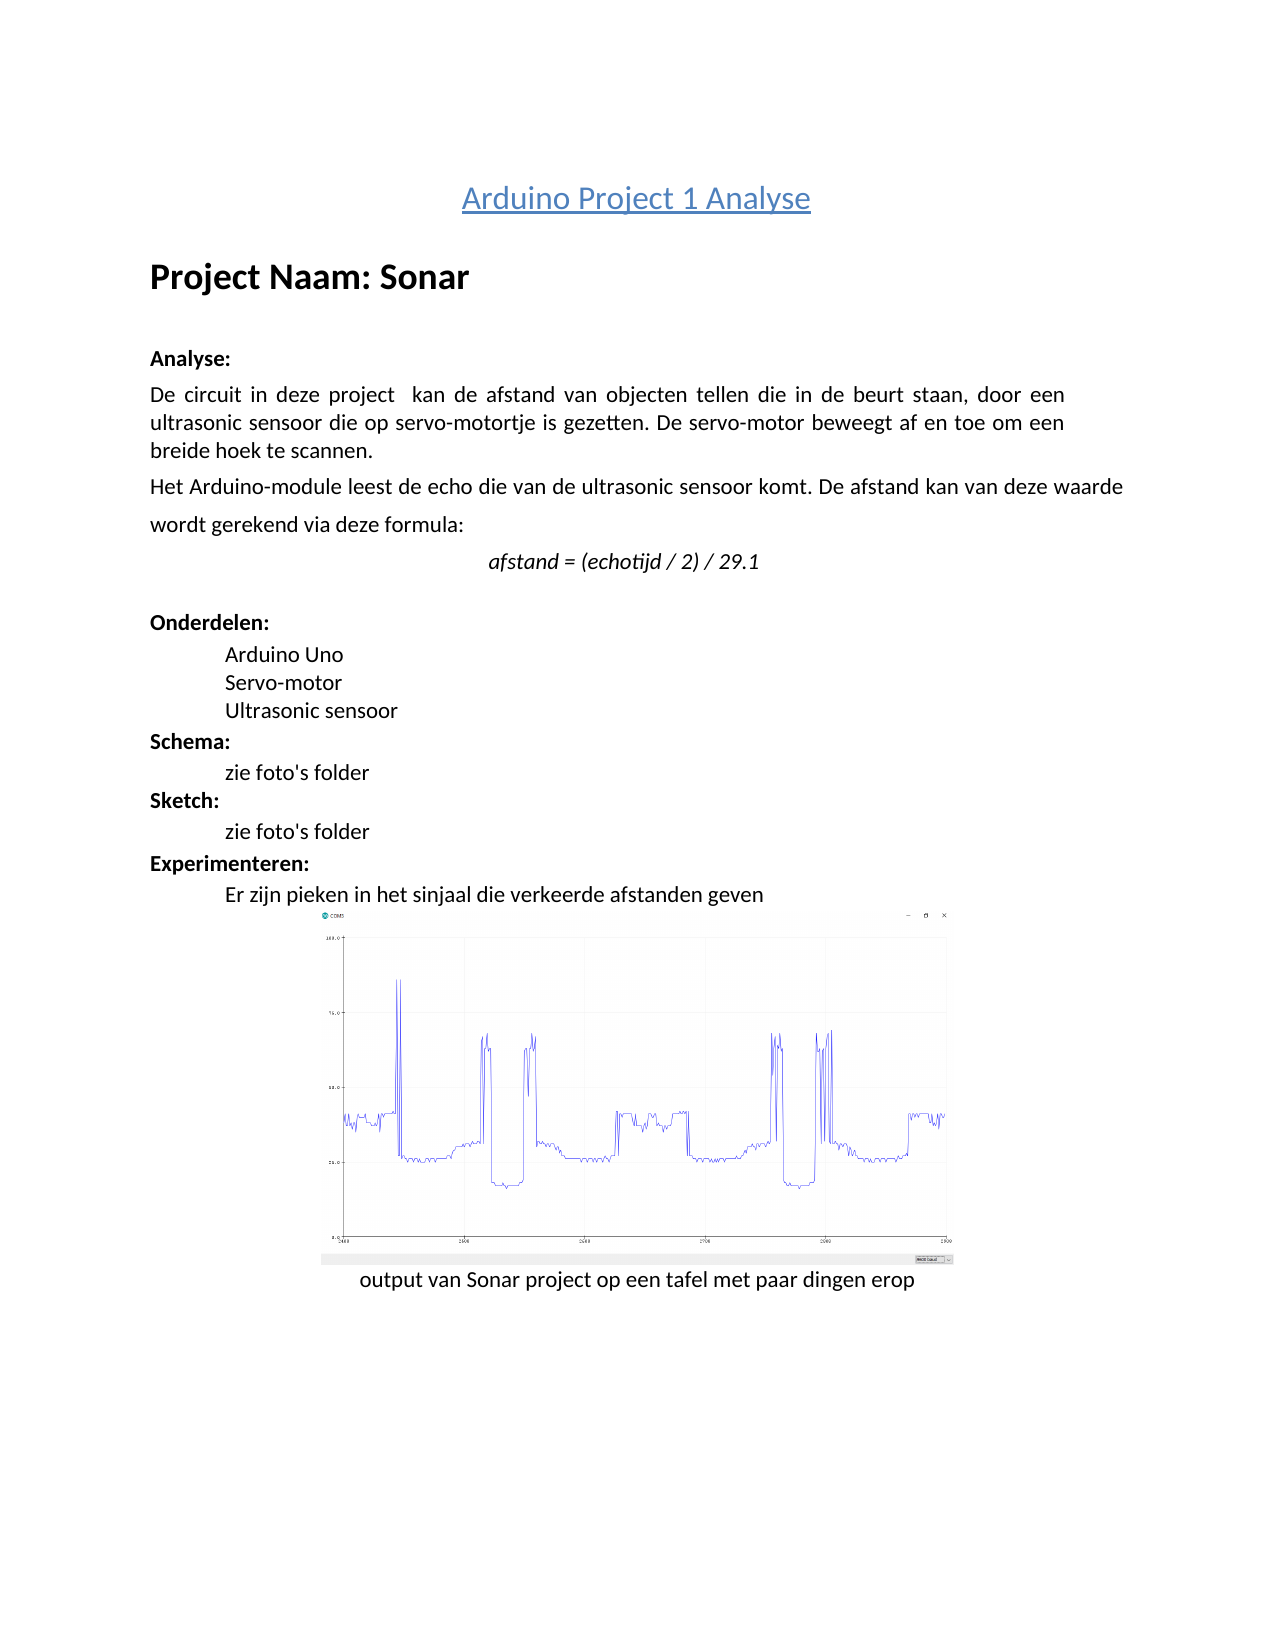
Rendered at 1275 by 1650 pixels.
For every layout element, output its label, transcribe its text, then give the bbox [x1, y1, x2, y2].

text Sketch: [150, 786, 1125, 814]
text output van Sonar project op een tafel met paar dingen erop [150, 911, 1125, 1293]
text Servo-motor [225, 668, 1125, 696]
text Arduino Uno [225, 640, 1125, 668]
text Project Naam: Sonar [150, 253, 1125, 298]
text Schema: [150, 727, 1125, 755]
text Er zijn pieken in het sinjaal die verkeerde afstanden geven [225, 880, 1125, 908]
text zie foto's folder [225, 817, 1125, 846]
text Analyse: [150, 344, 1125, 372]
text Arduino Project 1 Analyse [150, 177, 1123, 217]
text zie foto's folder [225, 758, 1125, 786]
text Het Arduino-module leest de echo die van de ultrasonic sensoor komt. De afstand kan van deze waarde wordt gerekend via deze formula: [150, 464, 1125, 539]
text Experimenteren: [150, 849, 1125, 877]
text Ultrasonic sensoor [225, 696, 1125, 724]
text De circuit in deze project kan de afstand van objecten tellen die in de beurt staan, door een ultrasonic sensoor die op servo-motortje is gezetten. De servo-motor beweegt af en toe om een breide hoek te scannen. [150, 380, 1067, 464]
picture [321, 911, 954, 1265]
text afstand = (echotijd / 2) / 29.1 [150, 539, 1100, 577]
text Onderdelen: [150, 608, 1125, 636]
